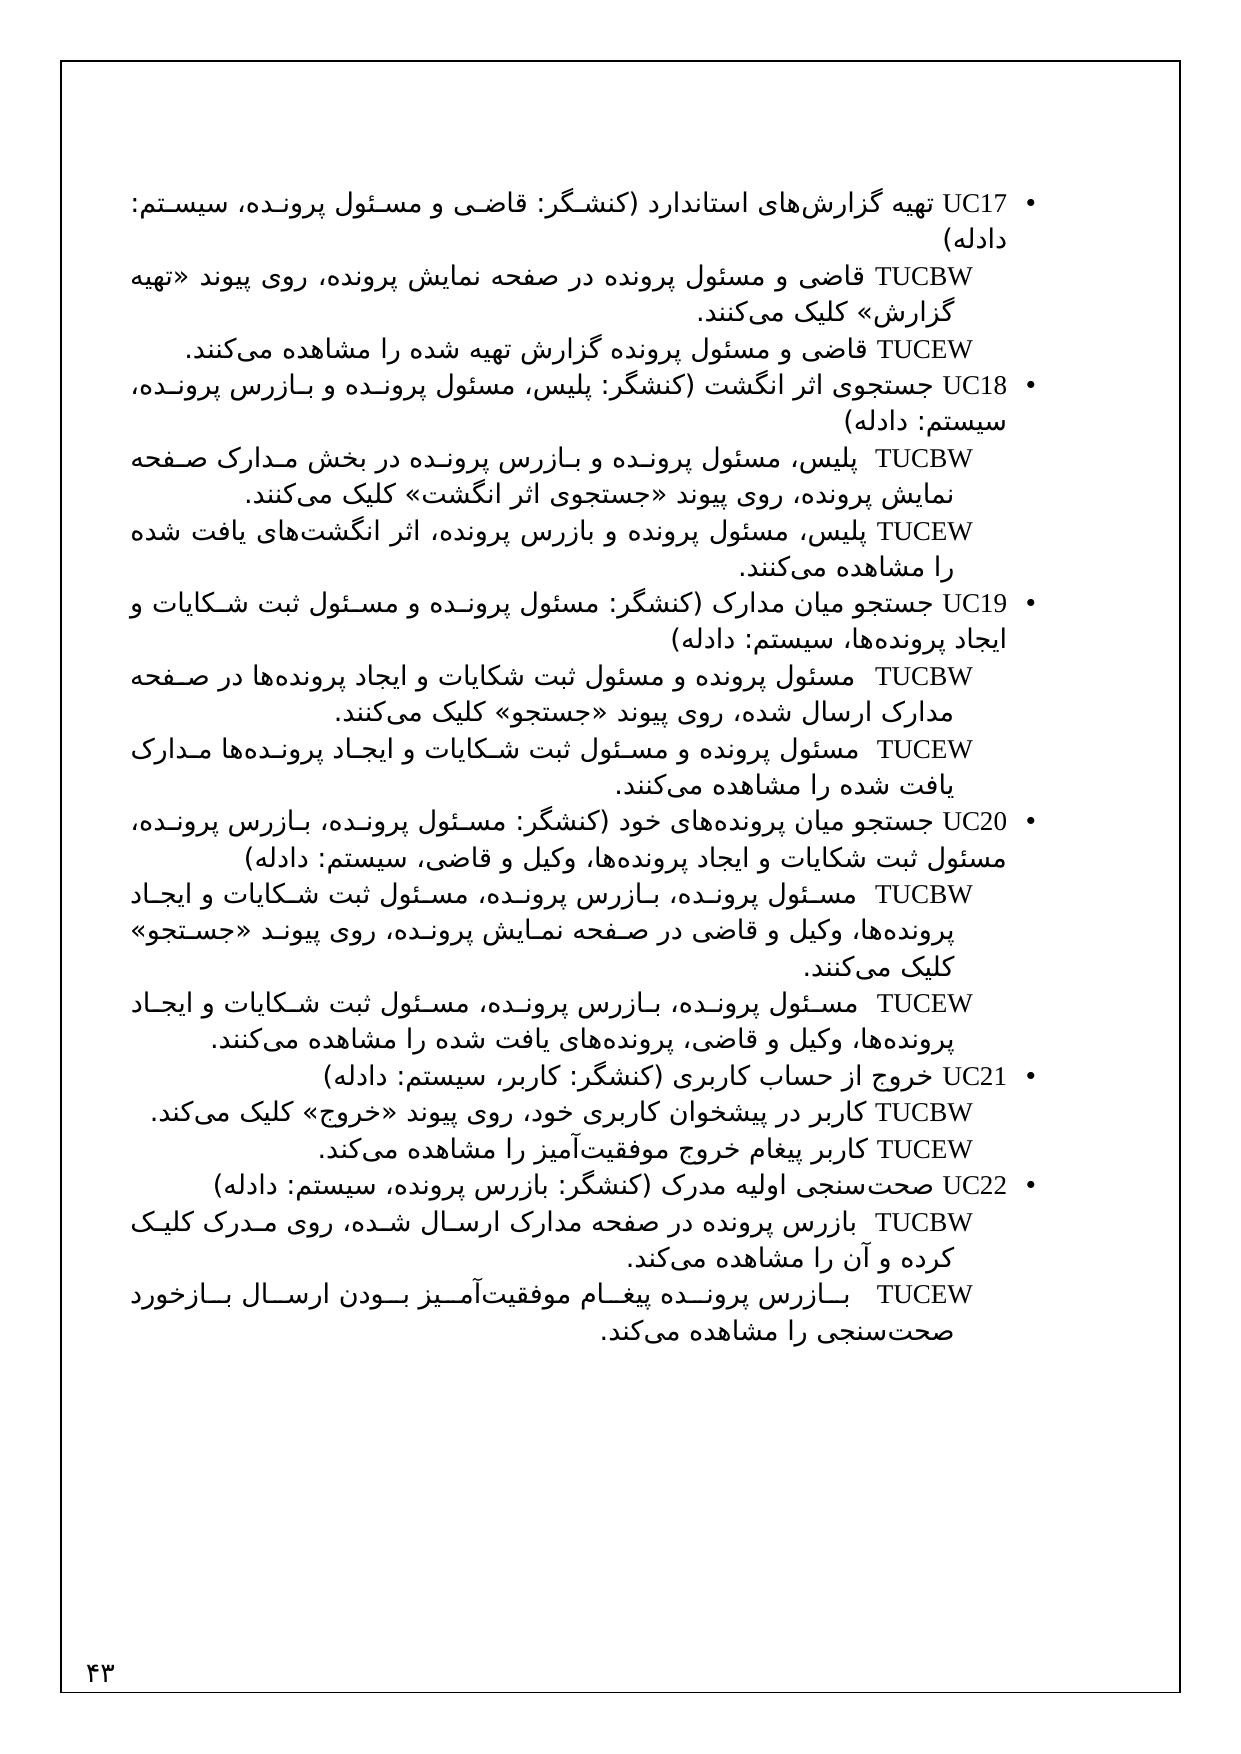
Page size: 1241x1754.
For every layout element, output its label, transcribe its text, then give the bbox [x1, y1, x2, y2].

list UC19 جستجو میان مدارک (کنشگر: مسئول پرونده و مسئول ثبت شکایات و ایجاد پرونده‌ها، سیستم: دادله) [130, 587, 1026, 655]
list TUCEW پلیس، مسئول پرونده و بازرس پرونده، اثر انگشت‌های یافت شده را مشاهده می‌کنند. [130, 514, 973, 583]
list TUCBW قاضی و مسئول پرونده در صفحه نمایش پرونده، روی پیوند «تهیه گزارش» کلیک می‌کنند. [130, 260, 973, 328]
list UC17 تهیه گزارش‌های استاندارد (کنشگر: قاضی و مسئول پرونده، سیستم: دادله) [130, 187, 1026, 255]
list TUCBW مسئول پرونده و مسئول ثبت شکایات و ایجاد پرونده‌ها در صفحه مدارک ارسال شده، روی پیوند «جستجو» کلیک می‌کنند. [130, 660, 973, 728]
list TUCEW بازرس پرونده پیغام موفقیت‌آمیز بودن ارسال بازخورد صحت‌سنجی را مشاهده می‌کند. [130, 1278, 973, 1346]
list TUCBW بازرس پرونده در صفحه مدارک ارسال شده، روی مدرک کلیک کرده و آن را مشاهده می‌کند. [130, 1206, 973, 1274]
list UC18 جستجوی اثر انگشت (کنشگر: پلیس، مسئول پرونده و بازرس پرونده، سیستم: دادله) [130, 369, 1026, 437]
list TUCEW قاضی و مسئول پرونده گزارش تهیه شده را مشاهده می‌کنند. [130, 333, 973, 364]
list UC20 جستجو میان پرونده‌های خود (کنشگر: مسئول پرونده، بازرس پرونده، مسئول ثبت شکایات و ایجاد پرونده‌ها، وکیل و قاضی، سیستم: دادله) [130, 805, 1026, 873]
list UC22 صحت‌سنجی اولیه مدرک (کنشگر: بازرس پرونده، سیستم: دادله) [130, 1169, 1026, 1201]
list TUCBW مسئول پرونده، بازرس پرونده، مسئول ثبت شکایات و ایجاد پرونده‌ها، وکیل و قاضی در صفحه نمایش پرونده، روی پیوند «جستجو» کلیک می‌کنند. [130, 878, 973, 982]
list TUCBW پلیس، مسئول پرونده و بازرس پرونده در بخش مدارک صفحه نمایش پرونده، روی پیوند «جستجوی اثر انگشت» کلیک می‌کنند. [130, 442, 973, 510]
list TUCBW کاربر در پیشخوان کاربری خود، روی پیوند «خروج» کلیک می‌کند. [130, 1096, 973, 1128]
list TUCEW مسئول پرونده و مسئول ثبت شکایات و ایجاد پرونده‌ها مدارک یافت شده را مشاهده می‌کنند. [130, 733, 973, 801]
list UC21 خروج از حساب کاربری (کنشگر: کاربر، سیستم: دادله) [130, 1060, 1026, 1092]
list TUCEW مسئول پرونده، بازرس پرونده، مسئول ثبت شکایات و ایجاد پرونده‌ها، وکیل و قاضی، پرونده‌های یافت شده را مشاهده می‌کنند. [130, 987, 973, 1055]
list TUCEW کاربر پیغام خروج موفقیت‌آمیز را مشاهده می‌کند. [130, 1133, 973, 1164]
